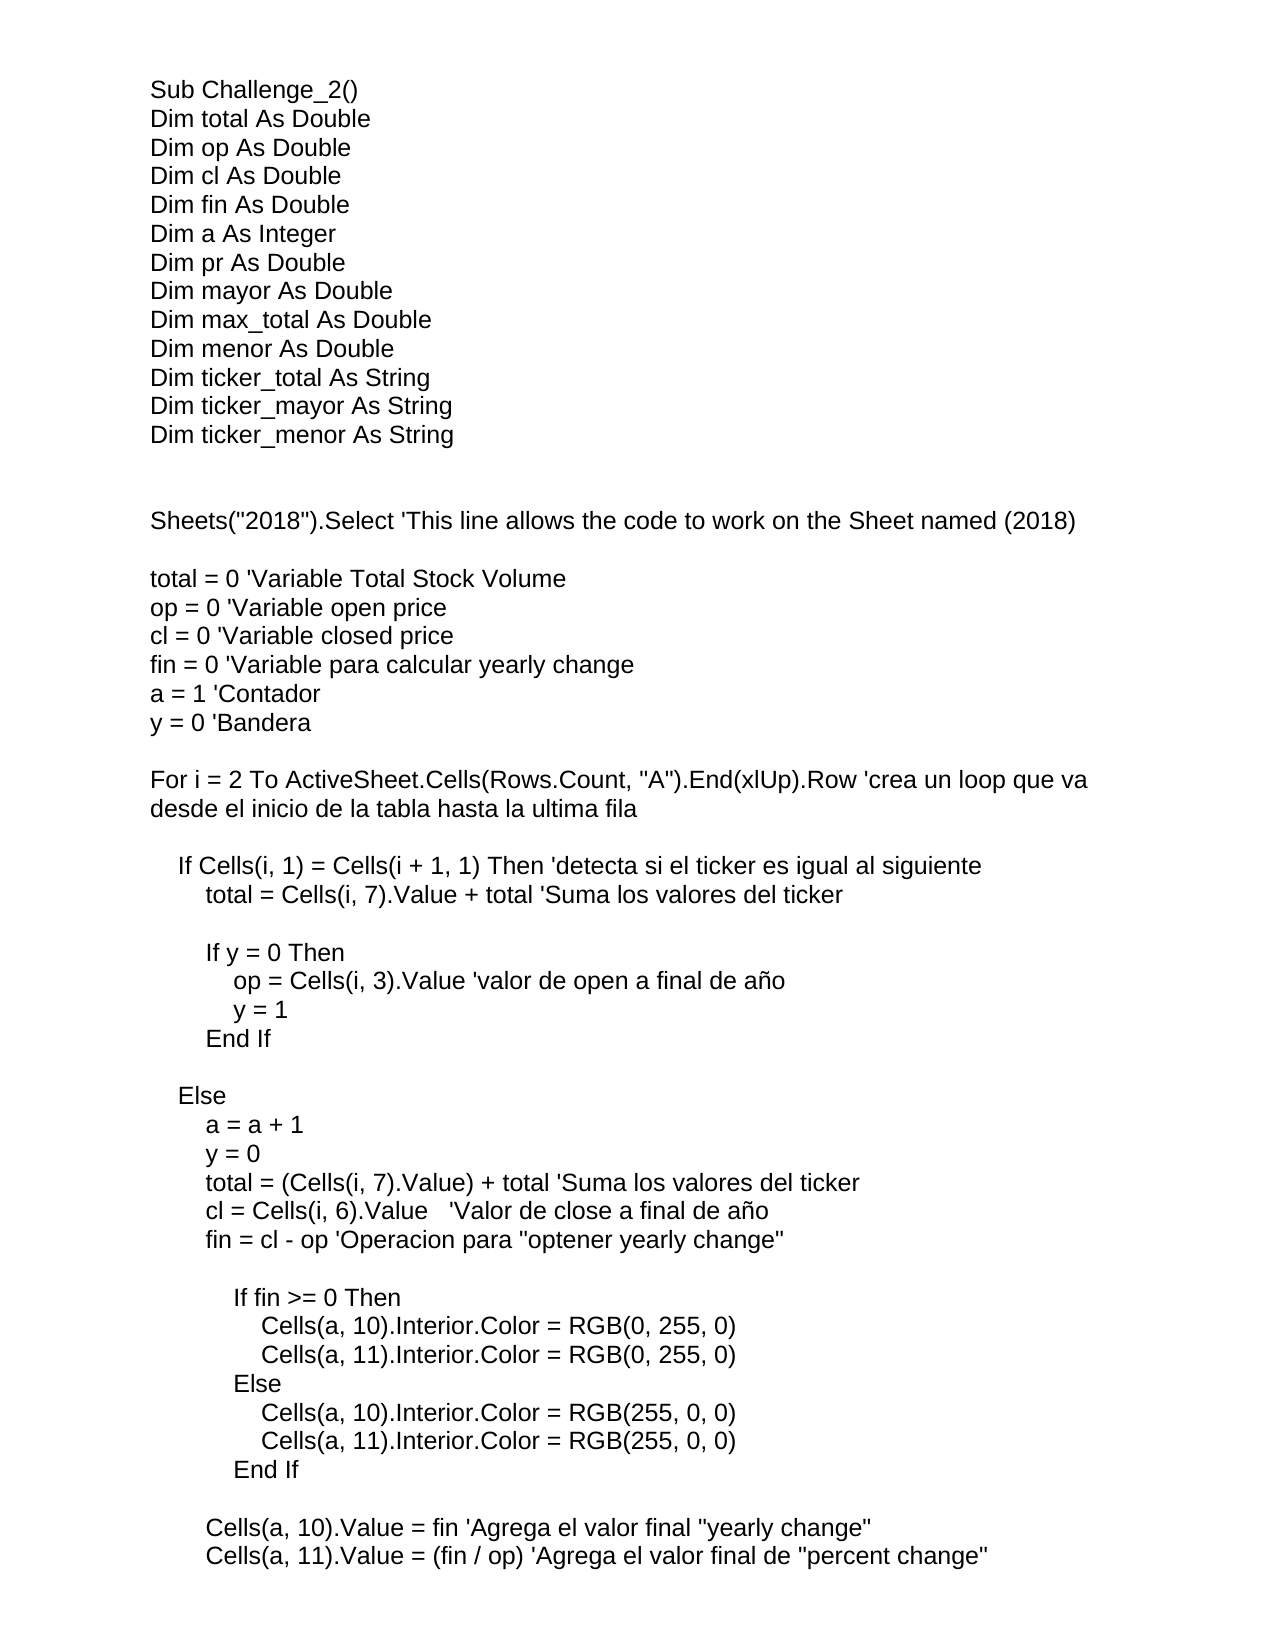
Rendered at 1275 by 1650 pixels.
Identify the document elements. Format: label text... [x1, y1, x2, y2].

text Dim ticker_menor As String [150, 420, 1125, 449]
text a = a + 1 [150, 1110, 1125, 1139]
text Dim fin As Double [150, 190, 1125, 219]
text fin = cl - op 'Operacion para "optener yearly change" [150, 1225, 1125, 1254]
text op = 0 'Variable open price [150, 592, 1125, 621]
text Dim ticker_mayor As String [150, 391, 1125, 420]
text Dim menor As Double [150, 334, 1125, 362]
text Else [150, 1369, 1125, 1397]
text Dim ticker_total As String [150, 362, 1125, 391]
text Dim total As Double [150, 104, 1125, 132]
text y = 1 [150, 995, 1125, 1024]
text End If [150, 1024, 1125, 1052]
text Cells(a, 10).Value = fin 'Agrega el valor final "yearly change" [150, 1512, 1125, 1541]
text total = 0 'Variable Total Stock Volume [150, 564, 1125, 592]
text fin = 0 'Variable para calcular yearly change [150, 650, 1125, 679]
text Cells(a, 10).Interior.Color = RGB(0, 255, 0) [150, 1311, 1125, 1340]
text Dim max_total As Double [150, 305, 1125, 334]
text cl = Cells(i, 6).Value 'Valor de close a final de año [150, 1196, 1125, 1225]
text Else [150, 1081, 1125, 1110]
text total = (Cells(i, 7).Value) + total 'Suma los valores del ticker [150, 1167, 1125, 1196]
text y = 0 'Bandera [150, 707, 1125, 736]
text y = 0 [150, 1139, 1125, 1167]
text Cells(a, 11).Interior.Color = RGB(255, 0, 0) [150, 1426, 1125, 1455]
text cl = 0 'Variable closed price [150, 621, 1125, 650]
text For i = 2 To ActiveSheet.Cells(Rows.Count, "A").End(xlUp).Row 'crea un loop que va desde el inicio de la tabla hasta la ultima fila [150, 765, 1125, 822]
text a = 1 'Contador [150, 679, 1125, 707]
text Dim pr As Double [150, 247, 1125, 276]
text Cells(a, 10).Interior.Color = RGB(255, 0, 0) [150, 1397, 1125, 1426]
text Dim cl As Double [150, 161, 1125, 190]
text End If [150, 1455, 1125, 1484]
text Dim a As Integer [150, 219, 1125, 247]
text op = Cells(i, 3).Value 'valor de open a final de año [150, 966, 1125, 995]
text Dim op As Double [150, 132, 1125, 161]
text Cells(a, 11).Value = (fin / op) 'Agrega el valor final de "percent change" [150, 1541, 1125, 1570]
text total = Cells(i, 7).Value + total 'Suma los valores del ticker [150, 880, 1125, 909]
text Sheets("2018").Select 'This line allows the code to work on the Sheet named (2018) [150, 506, 1125, 535]
text If Cells(i, 1) = Cells(i + 1, 1) Then 'detecta si el ticker es igual al siguiente [150, 851, 1125, 880]
text If y = 0 Then [150, 937, 1125, 966]
text Sub Challenge_2() [150, 75, 1125, 104]
text If fin >= 0 Then [150, 1282, 1125, 1311]
text Dim mayor As Double [150, 276, 1125, 305]
text Cells(a, 11).Interior.Color = RGB(0, 255, 0) [150, 1340, 1125, 1369]
